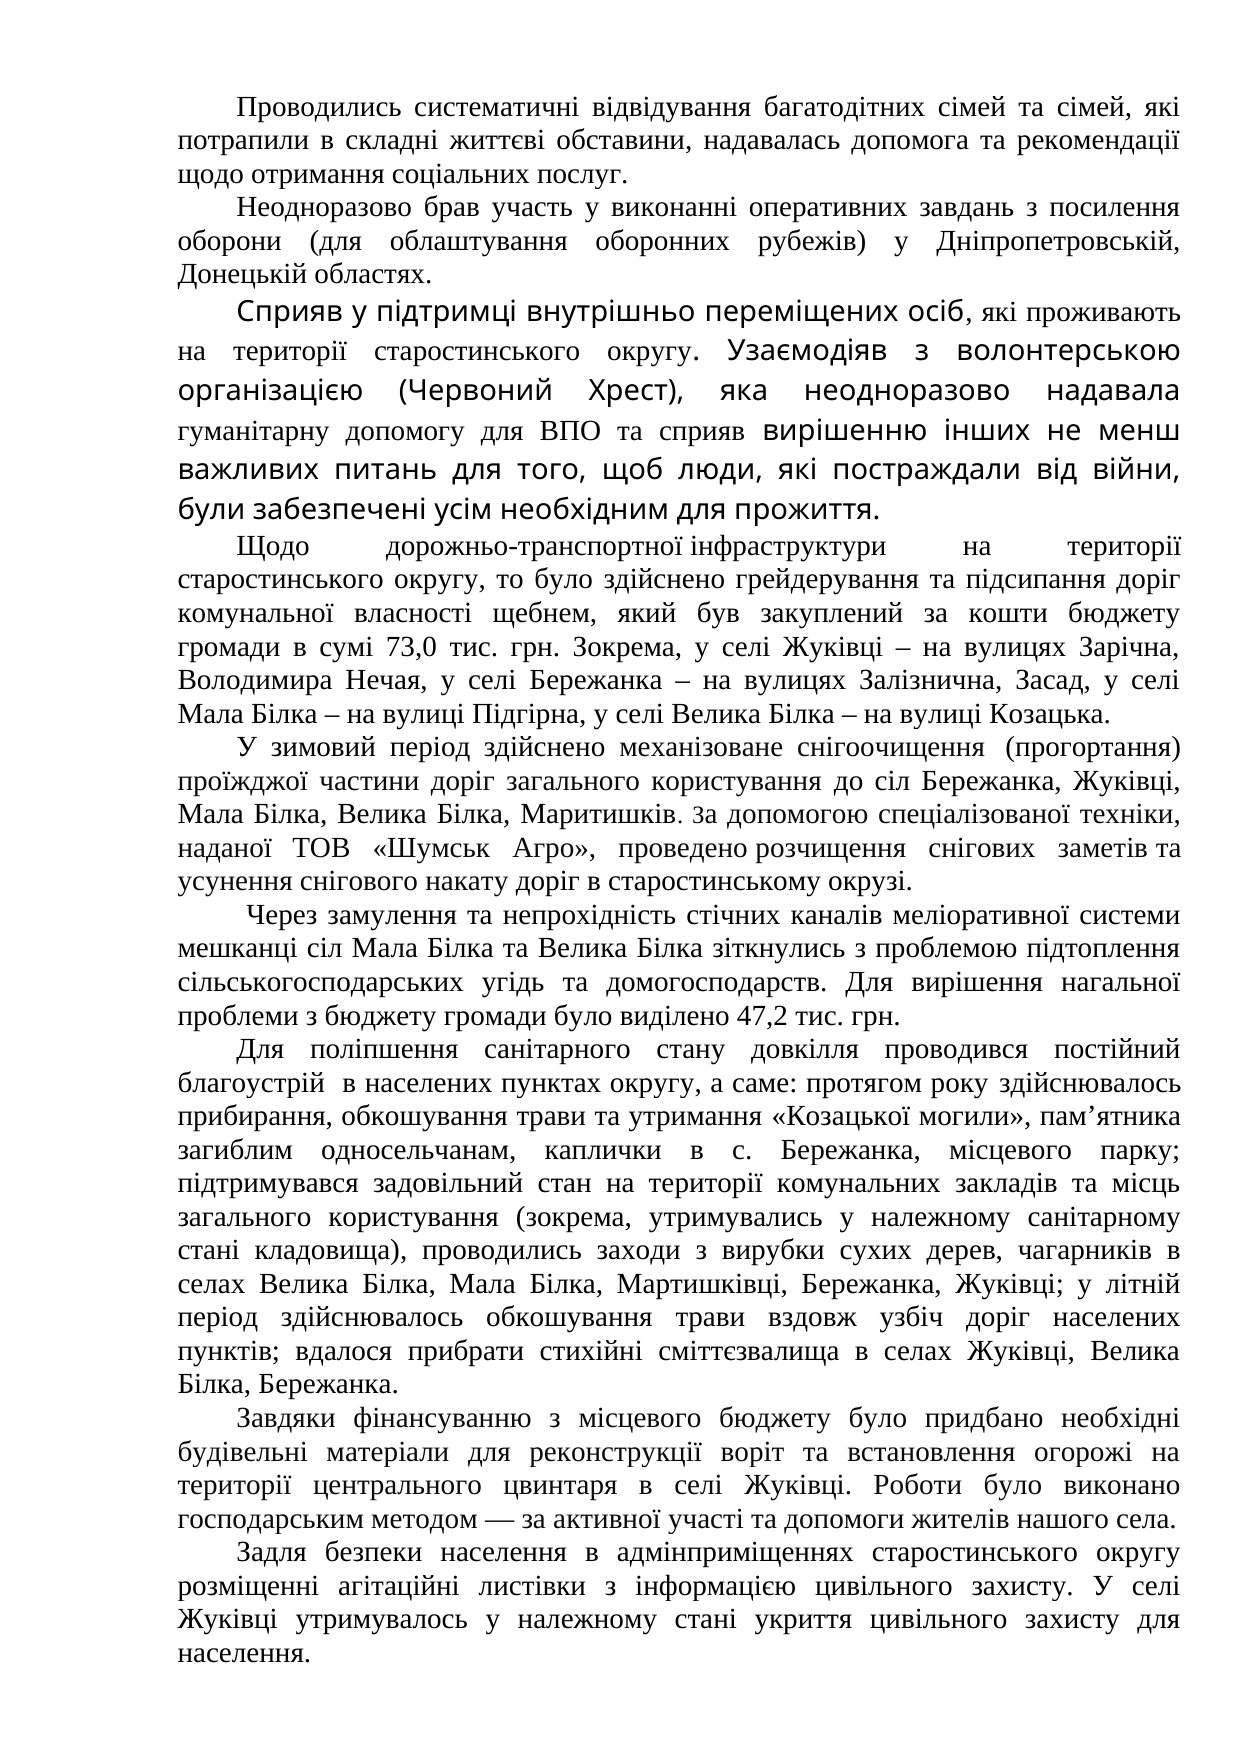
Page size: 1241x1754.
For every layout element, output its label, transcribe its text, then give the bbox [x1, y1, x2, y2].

text Проводились систематичні відвідування багатодітних сімей та сімей, які потрапили в складні життєві обставини, надавалась допомога та рекомендації щодо отримання соціальних послуг. [177, 89, 1181, 189]
text Неодноразово брав участь у виконанні оперативних завдань з посилення оборони (для облаштування оборонних рубежів) у Дніпропетровській, Донецькій областях. [177, 189, 1181, 290]
text Щодо дорожньо-транспортної інфраструктури на території старостинського округу, то було здійснено грейдерування та підсипання доріг комунальної власності щебнем, який був закуплений за кошти бюджету громади в сумі 73,0 тис. грн. Зокрема, у селі Жуківці – на вулицях Зарічна, Володимира Нечая, у селі Бережанка – на вулицях Залізнична, Засад, у селі Мала Білка – на вулиці Підгірна, у селі Велика Білка – на вулиці Козацька. [177, 528, 1181, 729]
text У зимовий період здійснено механізоване снігоочищення (прогортання) проїжджої частини доріг загального користування до сіл Бережанка, Жуківці, Мала Білка, Велика Білка, Маритишків. За допомогою спеціалізованої техніки, наданої ТОВ «Шумськ Агро», проведено розчищення снігових заметів та усунення снігового накату доріг в старостинському окрузі. [177, 729, 1181, 897]
text Завдяки фінансуванню з місцевого бюджету було придбано необхідні будівельні матеріали для реконструкції воріт та встановлення огорожі на території центрального цвинтаря в селі Жуківці. Роботи було виконано господарським методом — за активної участі та допомоги жителів нашого села. [177, 1400, 1181, 1534]
text Сприяв у підтримці внутрішньо переміщених осіб, які проживають на території старостинського округу. Узаємодіяв з волонтерською організацією (Червоний Хрест), яка неодноразово надавала гуманітарну допомогу для ВПО та сприяв вирішенню інших не менш важливих питань для того, щоб люди, які постраждали від війни, були забезпечені усім необхідним для прожиття. [177, 290, 1181, 528]
text Задля безпеки населення в адмінприміщеннях старостинського округу розміщенні агітаційні листівки з інформацією цивільного захисту. У селі Жуківці утримувалось у належному стані укриття цивільного захисту для населення. [177, 1534, 1181, 1668]
text Через замулення та непрохідність стічних каналів меліоративної системи мешканці сіл Мала Білка та Велика Білка зіткнулись з проблемою підтоплення сільськогосподарських угідь та домогосподарств. Для вирішення нагальної проблеми з бюджету громади було виділено 47,2 тис. грн. [177, 897, 1181, 1031]
text Для поліпшення санітарного стану довкілля проводився постійний благоустрій в населених пунктах округу, а саме: протягом року здійснювалось прибирання, обкошування трави та утримання «Козацької могили», пам’ятника загиблим односельчанам, каплички в с. Бережанка, місцевого парку; підтримувався задовільний стан на території комунальних закладів та місць загального користування (зокрема, утримувались у належному санітарному стані кладовища), проводились заходи з вирубки сухих дерев, чагарників в селах Велика Білка, Мала Білка, Мартишківці, Бережанка, Жуківці; у літній період здійснювалось обкошування трави вздовж узбіч доріг населених пунктів; вдалося прибрати стихійні сміттєзвалища в селах Жуківці, Велика Білка, Бережанка. [177, 1031, 1181, 1400]
